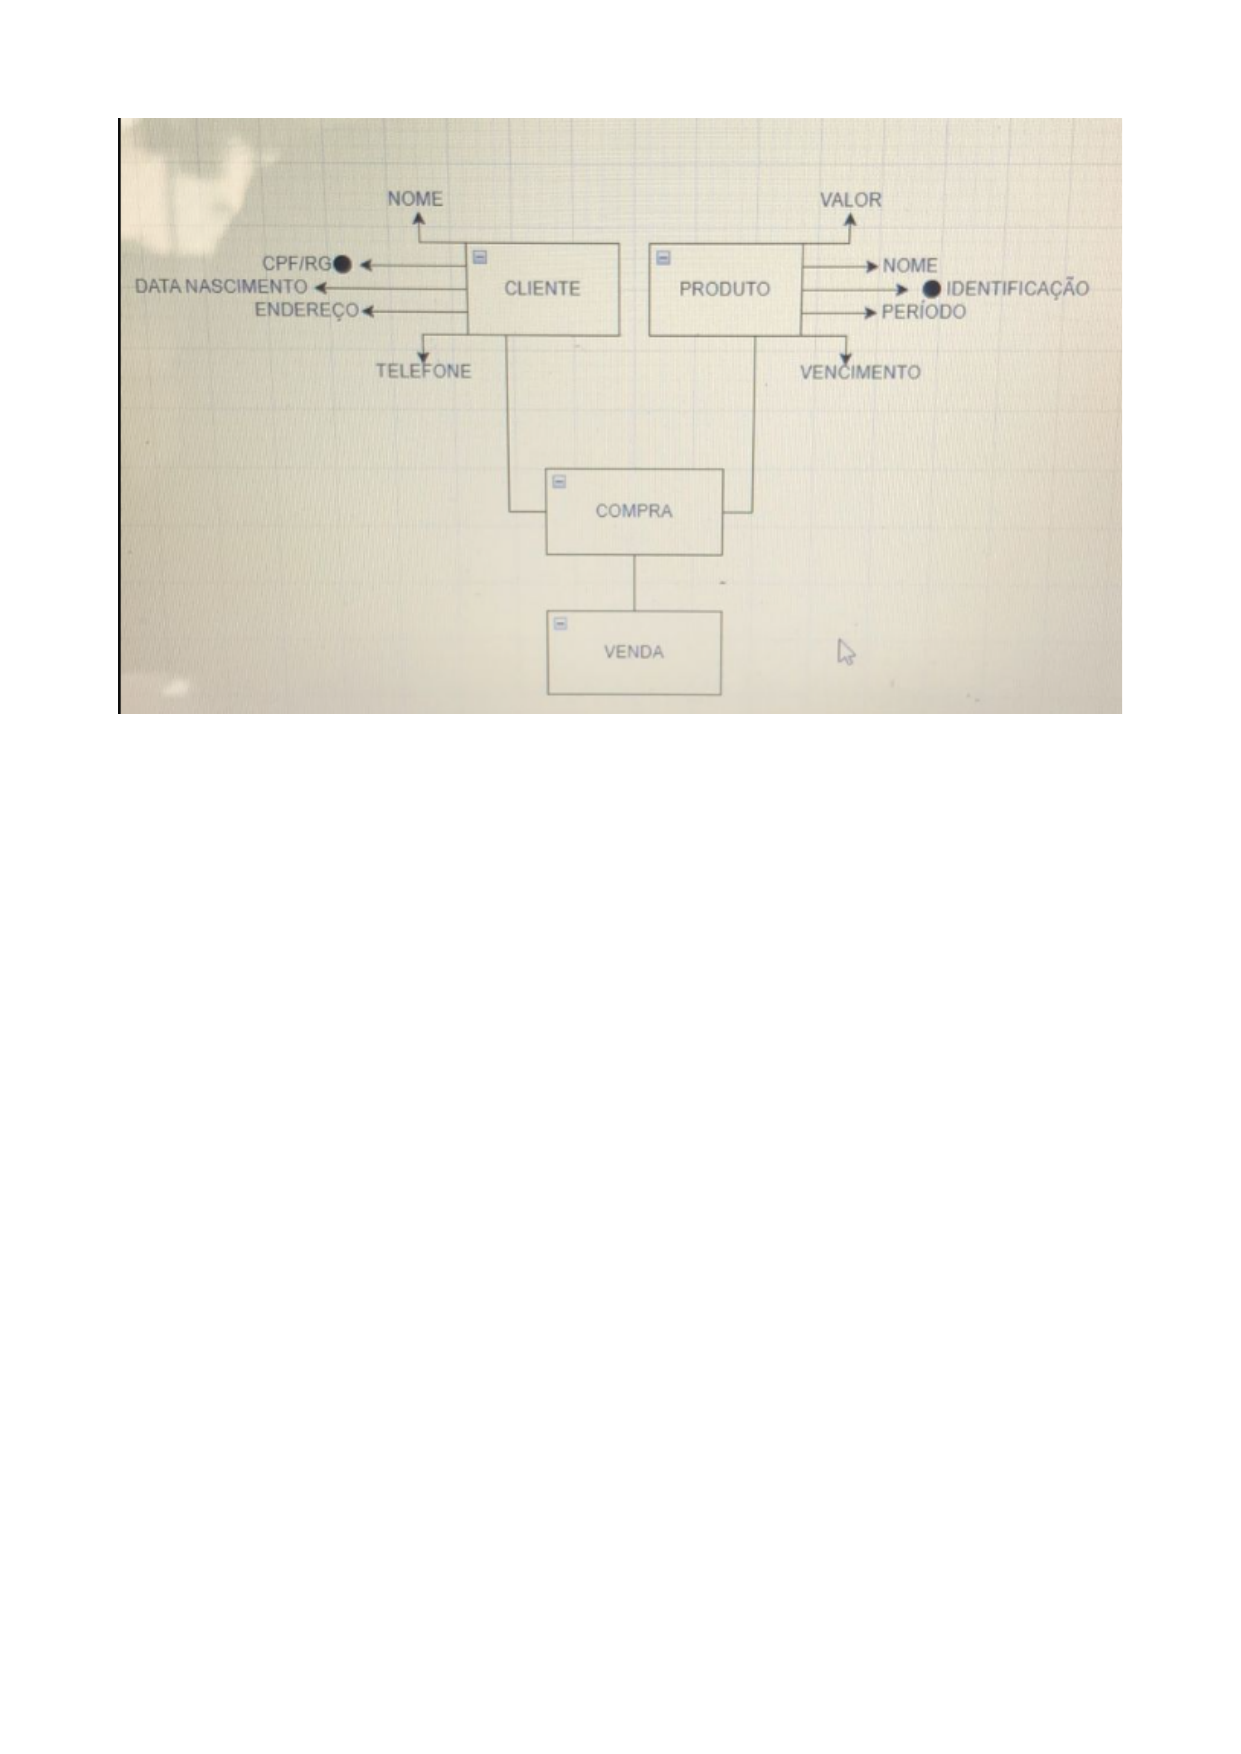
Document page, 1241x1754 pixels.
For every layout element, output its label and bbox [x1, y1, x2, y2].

picture [118, 118, 1123, 714]
